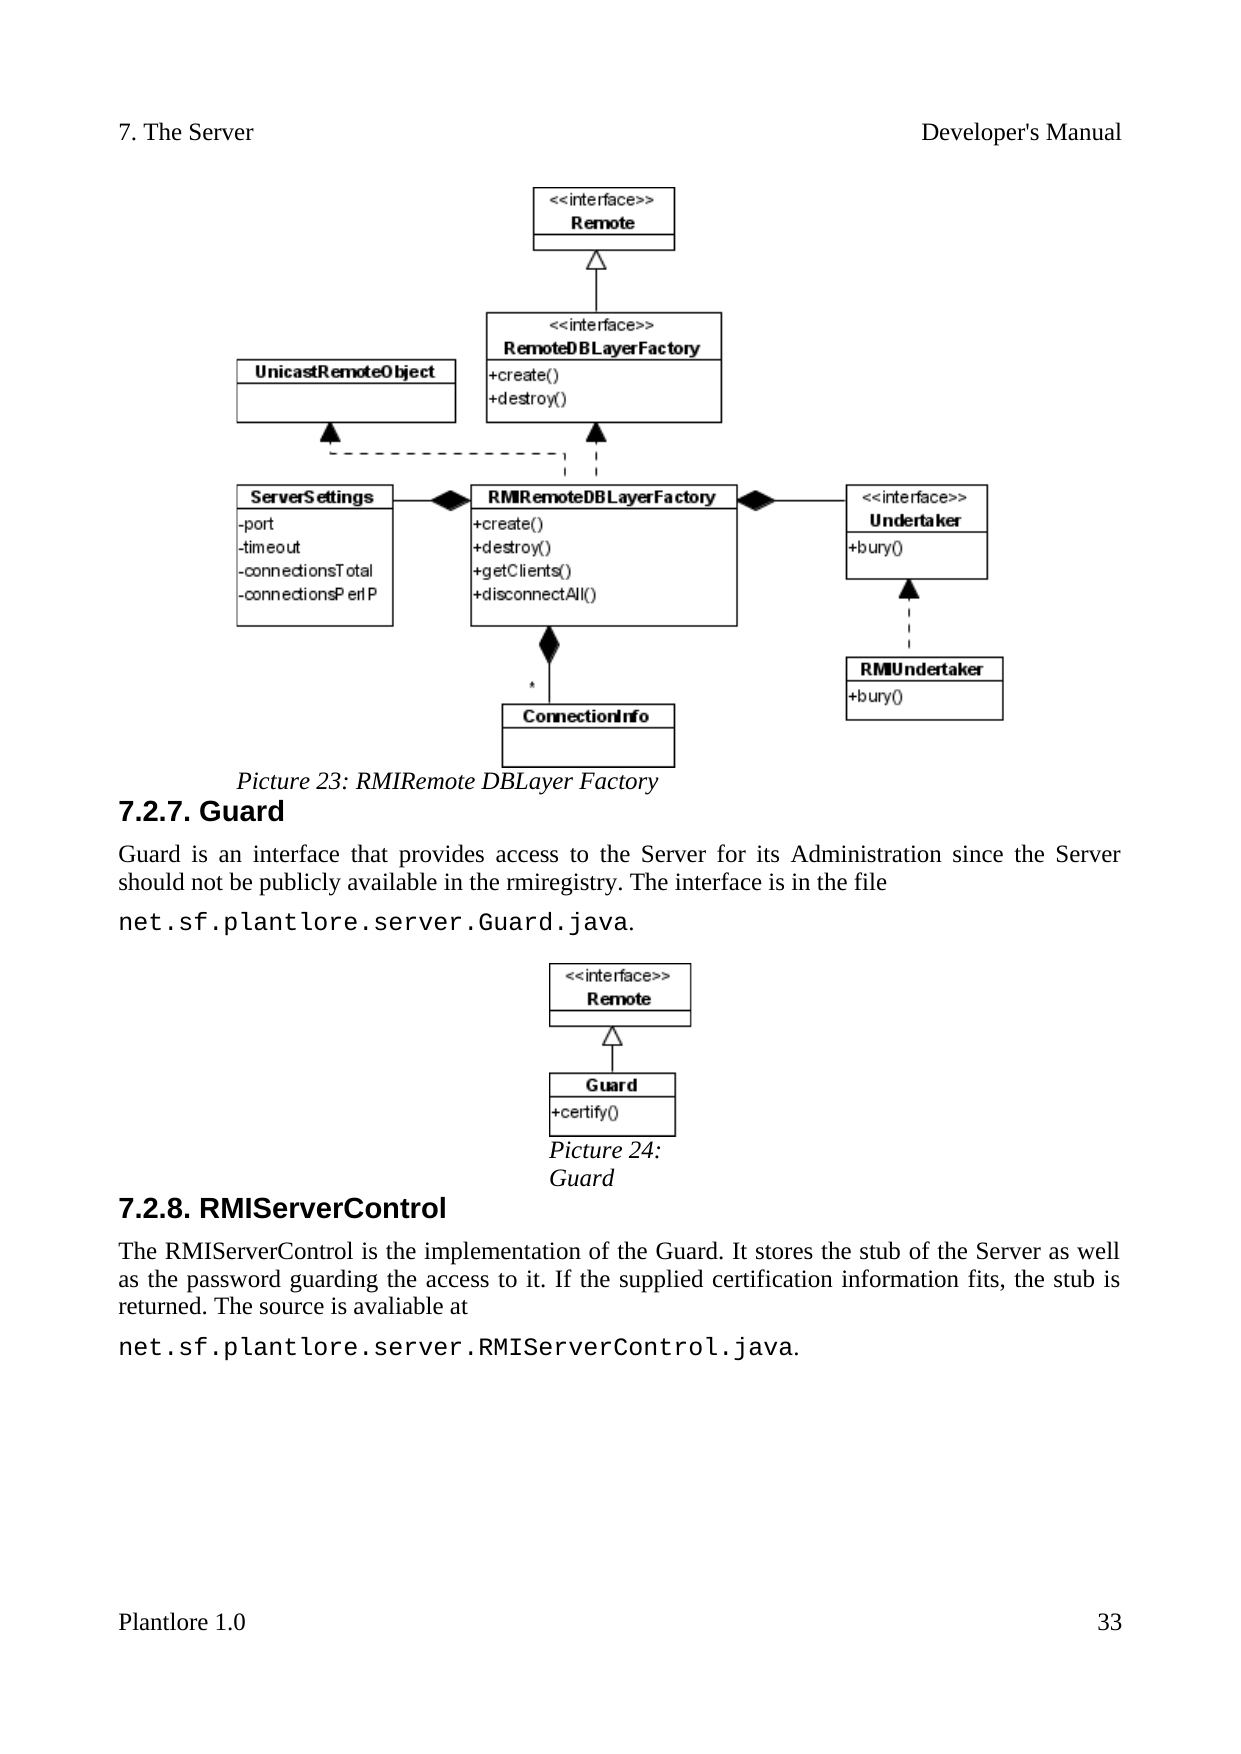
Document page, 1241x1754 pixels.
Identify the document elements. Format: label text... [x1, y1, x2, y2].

text net.sf.plantlore.server.Guard.java. [118, 908, 1122, 938]
text Picture 23: RMIRemote DBLayer Factory [236, 768, 1003, 795]
picture [236, 187, 1004, 768]
picture [549, 963, 692, 1137]
text net.sf.plantlore.server.RMIServerControl.java. [118, 1333, 1122, 1362]
text Picture 24: Guard [549, 1137, 691, 1192]
subtitle 7.2.8. RMIServerControl [118, 976, 1122, 1224]
text Guard is an interface that provides access to the Server for its Administration since the Server should not be publicly available in the rmiregistry. The interface is in the file [118, 840, 1122, 896]
text The RMIServerControl is the implementation of the Guard. It stores the stub of the Server as well as the password guarding the access to it. If the supplied certification information fits, the stub is returned. The source is avaliable at [118, 1237, 1122, 1320]
subtitle [549, 951, 691, 963]
subtitle 7.2.7. Guard [118, 175, 1122, 828]
